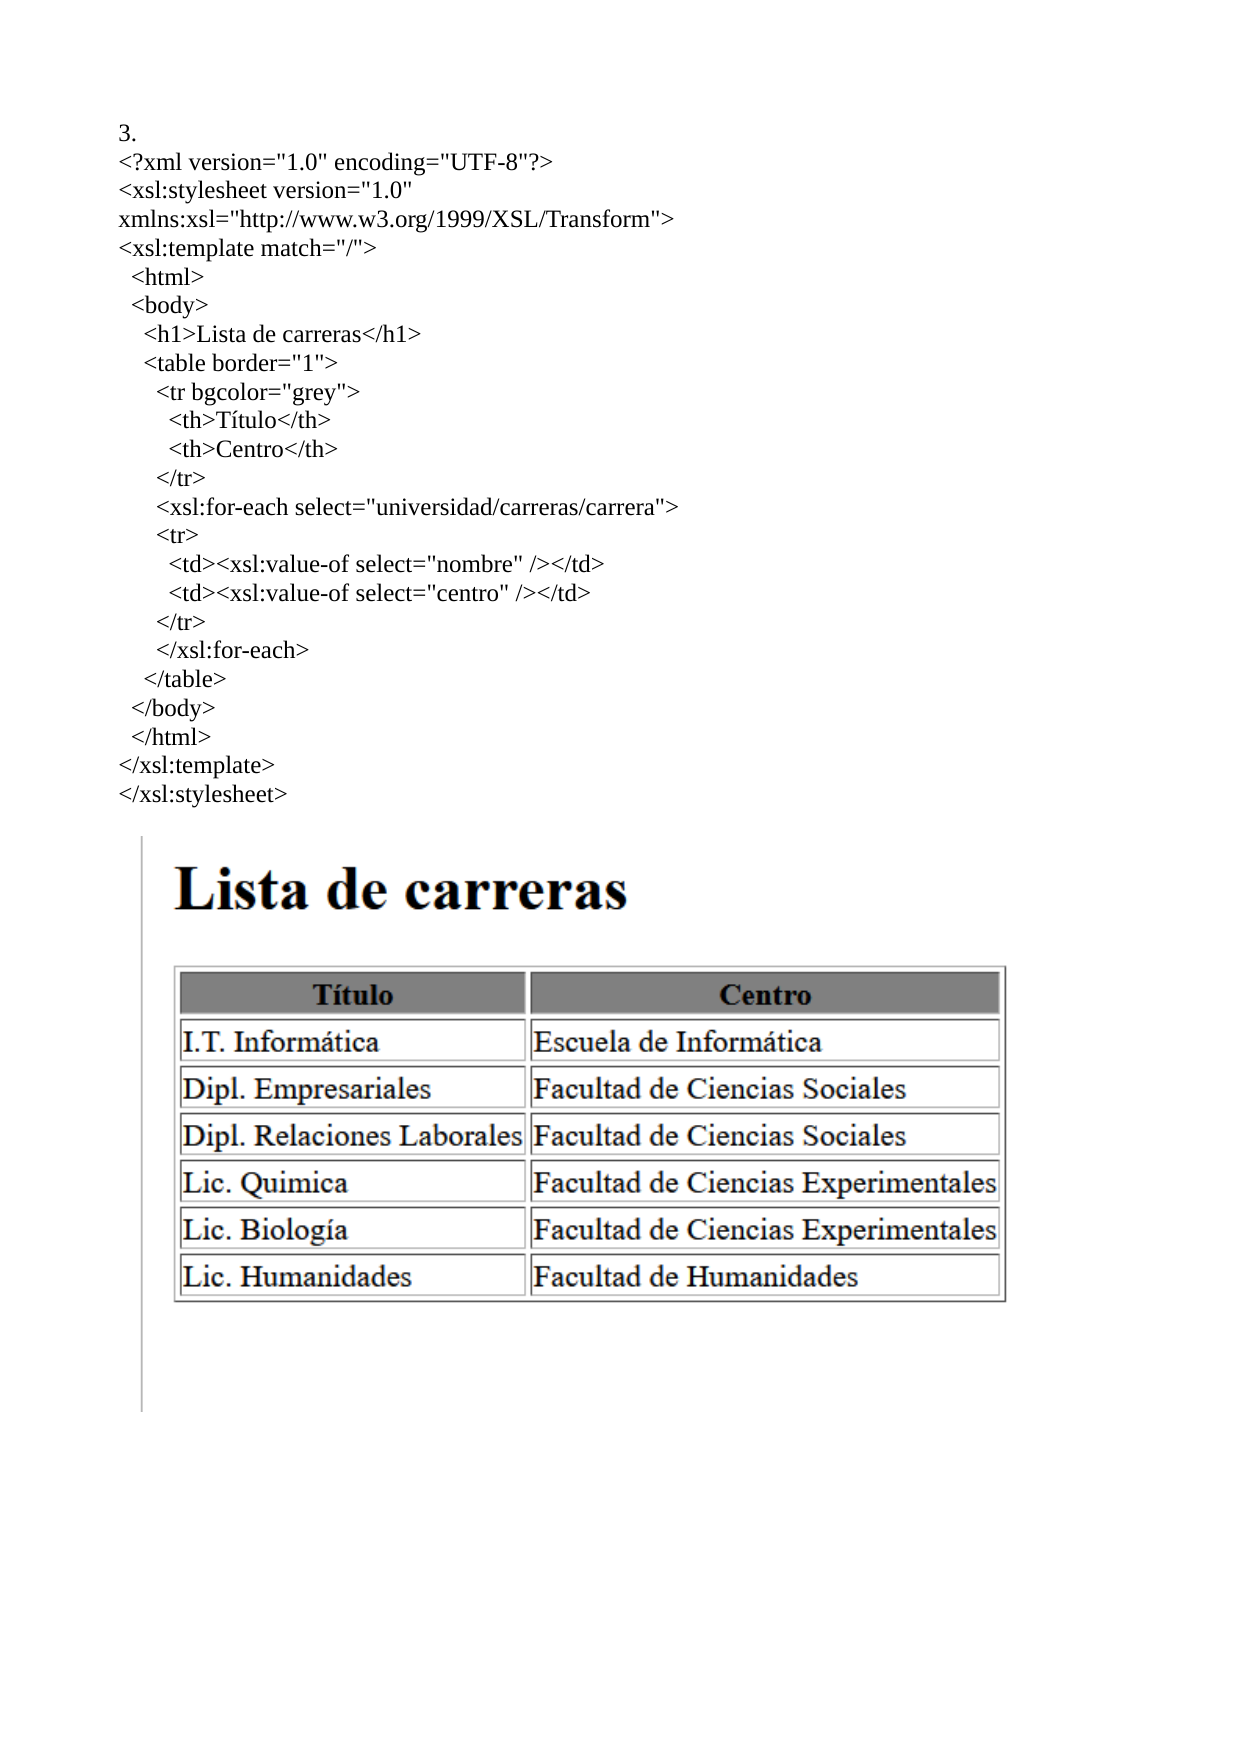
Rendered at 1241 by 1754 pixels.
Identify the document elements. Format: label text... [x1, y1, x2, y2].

text </xsl:stylesheet> [118, 779, 1122, 808]
text </html> [118, 722, 1122, 751]
text </table> [118, 664, 1122, 693]
text <td><xsl:value-of select="nombre" /></td> [118, 549, 1122, 578]
text <table border="1"> [118, 348, 1122, 377]
text </xsl:for-each> [118, 636, 1122, 664]
text <tr> [118, 521, 1122, 549]
text </tr> [118, 463, 1122, 492]
text </xsl:template> [118, 751, 1122, 779]
text xmlns:xsl="http://www.w3.org/1999/XSL/Transform"> [118, 204, 1122, 233]
text <th>Título</th> [118, 406, 1122, 434]
text <xsl:template match="/"> [118, 233, 1122, 262]
text <body> [118, 291, 1122, 319]
text <tr bgcolor="grey"> [118, 377, 1122, 406]
text <?xml version="1.0" encoding="UTF-8"?> [118, 147, 1122, 176]
text 3. [118, 118, 1122, 147]
text </body> [118, 693, 1122, 722]
text <xsl:stylesheet version="1.0" [118, 176, 1122, 204]
text <th>Centro</th> [118, 434, 1122, 463]
text </tr> [118, 607, 1122, 636]
picture [135, 836, 1105, 1412]
text <h1>Lista de carreras</h1> [118, 319, 1122, 348]
text <td><xsl:value-of select="centro" /></td> [118, 578, 1122, 607]
text <xsl:for-each select="universidad/carreras/carrera"> [118, 492, 1122, 521]
text <html> [118, 262, 1122, 291]
